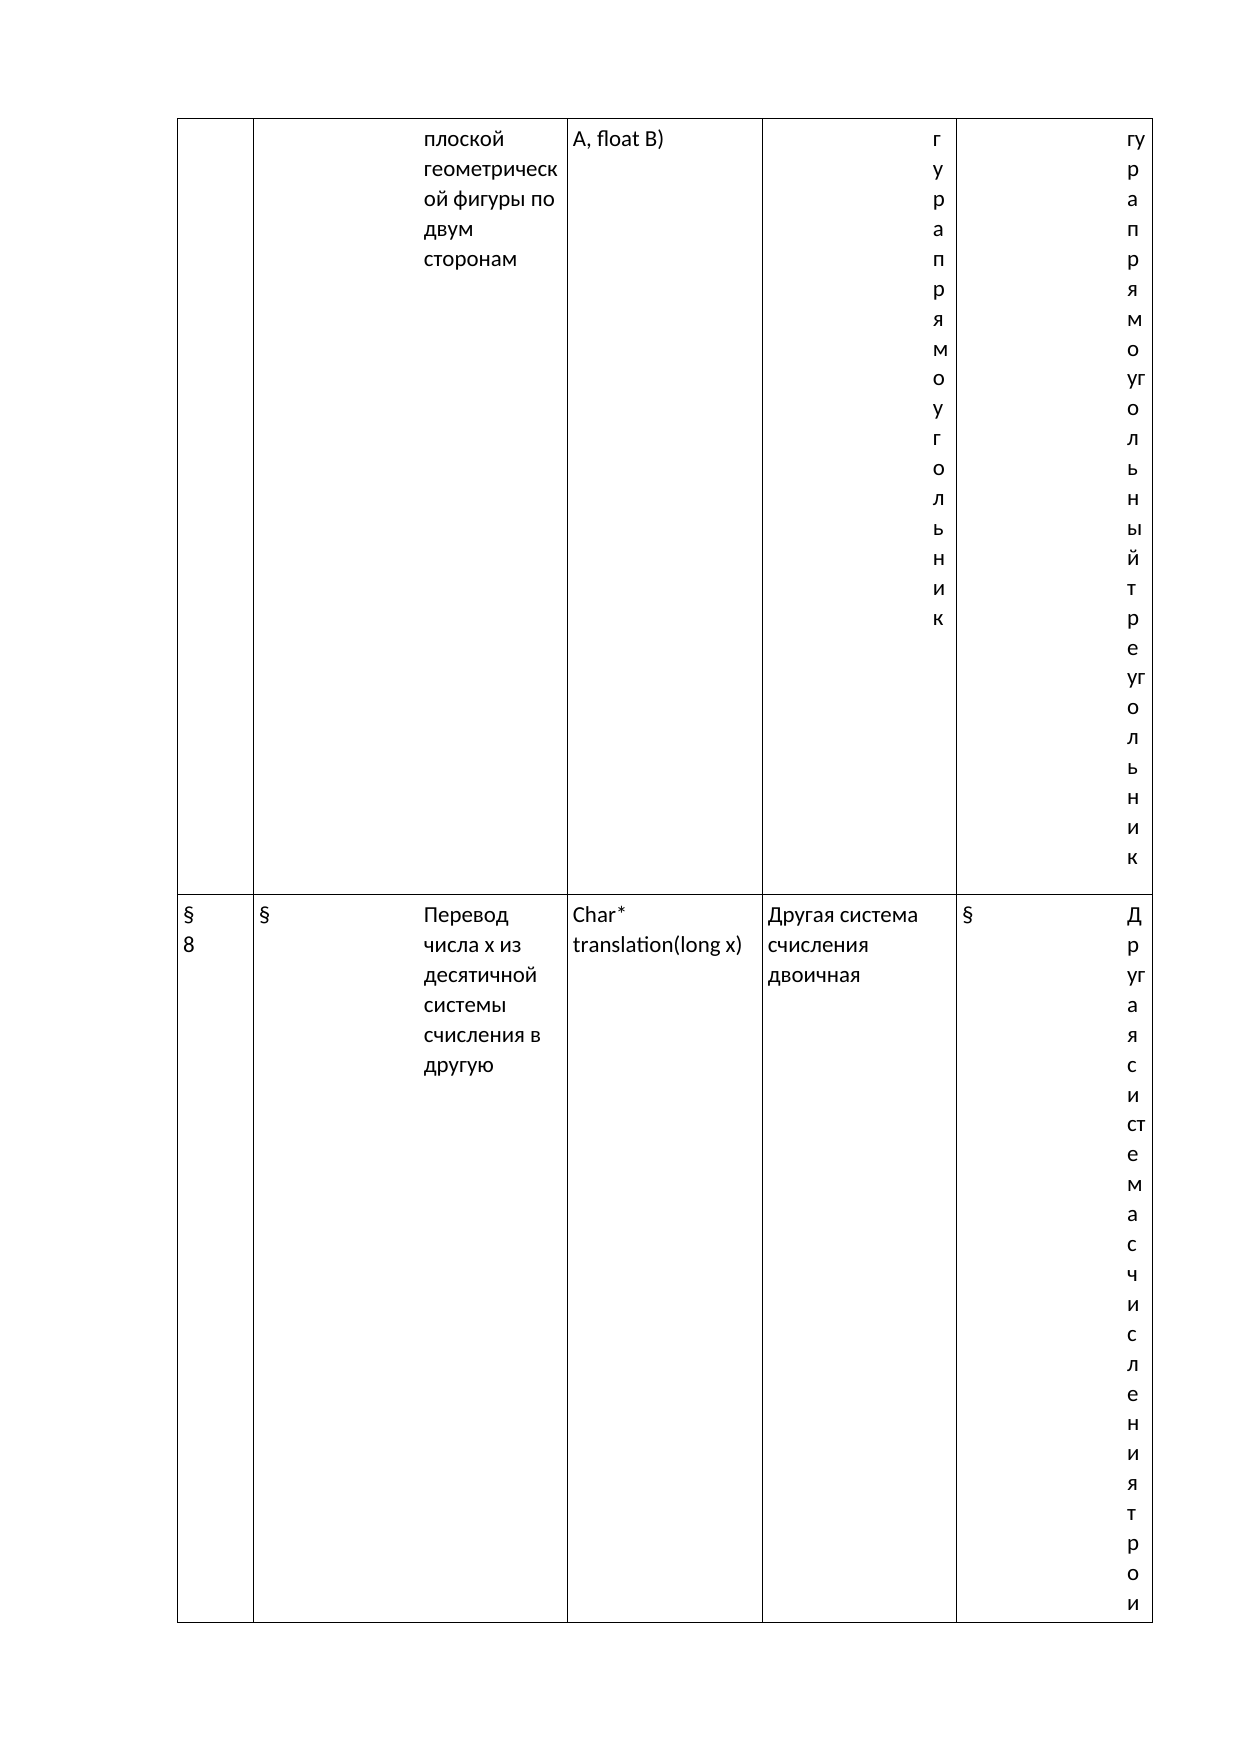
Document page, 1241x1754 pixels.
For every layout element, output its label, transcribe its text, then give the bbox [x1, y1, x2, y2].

table_cell [178, 119, 253, 894]
table_cell Фигура прямоугольник [763, 119, 956, 894]
table_cell A, float B) [568, 119, 762, 894]
table_cell Char* translation(long x) [568, 895, 762, 1622]
table_cell Другая система счисления двоичная [763, 895, 956, 1622]
table_cell Другая система счисления трои [957, 895, 1152, 1622]
table_cell плоской геометрической фигуры по двум сторонам [254, 119, 567, 894]
table_cell Перевод числа x из десятичной системы счисления в другую [254, 895, 567, 1622]
table_cell 8 [178, 895, 253, 1622]
table_cell Фигура прямоугольный треугольник [957, 119, 1152, 894]
